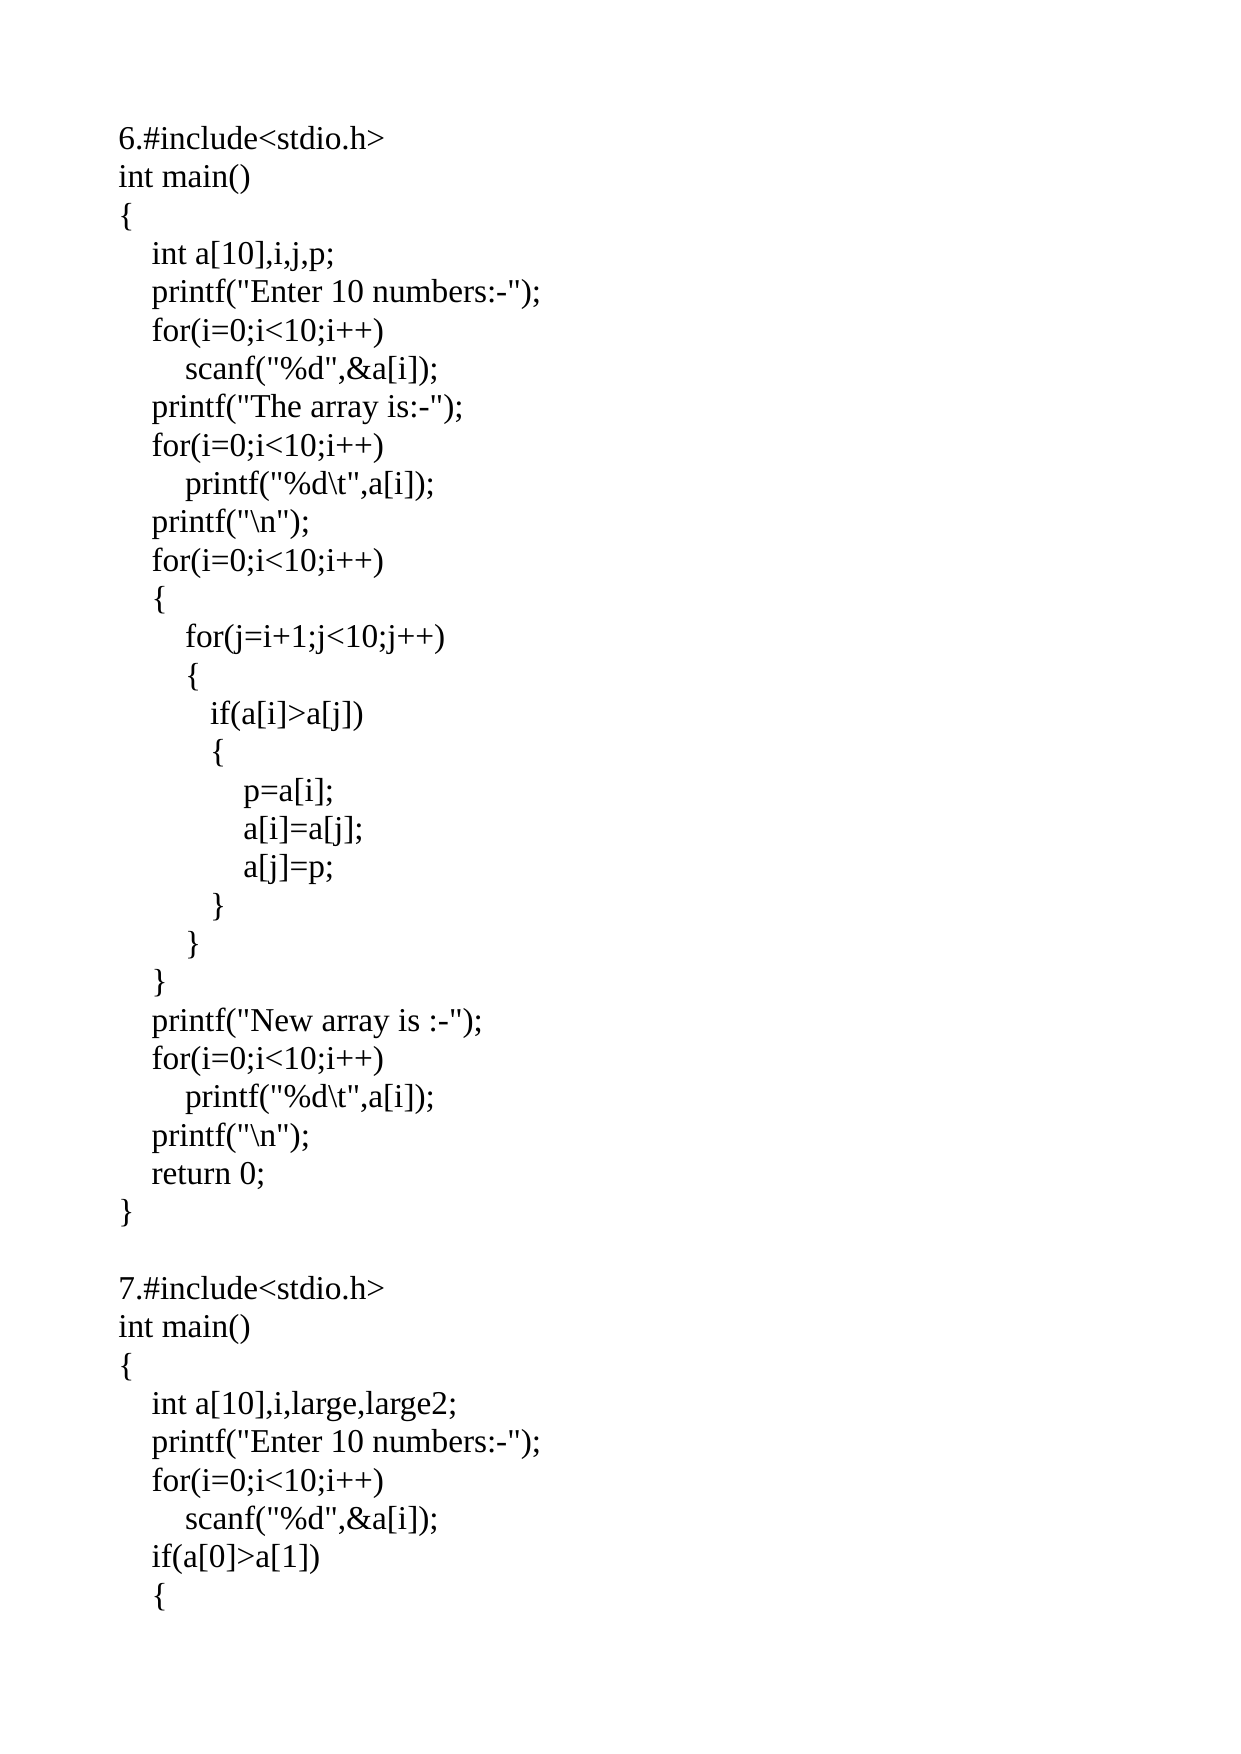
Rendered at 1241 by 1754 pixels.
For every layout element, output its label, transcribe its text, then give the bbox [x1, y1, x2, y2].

text 7.#include<stdio.h> [118, 1268, 1122, 1306]
text a[j]=p; [118, 846, 1122, 885]
text { [118, 1575, 1122, 1613]
text int a[10],i,j,p; [118, 233, 1122, 271]
text a[i]=a[j]; [118, 808, 1122, 846]
text for(i=0;i<10;i++) [118, 425, 1122, 463]
text } [118, 1191, 1122, 1230]
text printf("Enter 10 numbers:-"); [118, 1421, 1122, 1460]
text 6.#include<stdio.h> [118, 118, 1122, 156]
text printf("\n"); [118, 1115, 1122, 1153]
text for(i=0;i<10;i++) [118, 310, 1122, 348]
text printf("%d\t",a[i]); [118, 1076, 1122, 1115]
text } [118, 923, 1122, 961]
text int main() [118, 1306, 1122, 1345]
text scanf("%d",&a[i]); [118, 348, 1122, 386]
text int a[10],i,large,large2; [118, 1383, 1122, 1421]
text } [118, 961, 1122, 1000]
text { [118, 655, 1122, 693]
text printf("%d\t",a[i]); [118, 463, 1122, 501]
text scanf("%d",&a[i]); [118, 1498, 1122, 1536]
text printf("Enter 10 numbers:-"); [118, 271, 1122, 310]
text printf("\n"); [118, 501, 1122, 540]
text { [118, 1345, 1122, 1383]
text printf("The array is:-"); [118, 386, 1122, 425]
text for(i=0;i<10;i++) [118, 540, 1122, 578]
text } [118, 885, 1122, 923]
text { [118, 731, 1122, 770]
text if(a[i]>a[j]) [118, 693, 1122, 731]
text int main() [118, 156, 1122, 195]
text { [118, 195, 1122, 233]
text for(j=i+1;j<10;j++) [118, 616, 1122, 655]
text return 0; [118, 1153, 1122, 1191]
text printf("New array is :-"); [118, 1000, 1122, 1038]
text { [118, 578, 1122, 616]
text p=a[i]; [118, 770, 1122, 808]
text if(a[0]>a[1]) [118, 1536, 1122, 1575]
text for(i=0;i<10;i++) [118, 1460, 1122, 1498]
text for(i=0;i<10;i++) [118, 1038, 1122, 1076]
